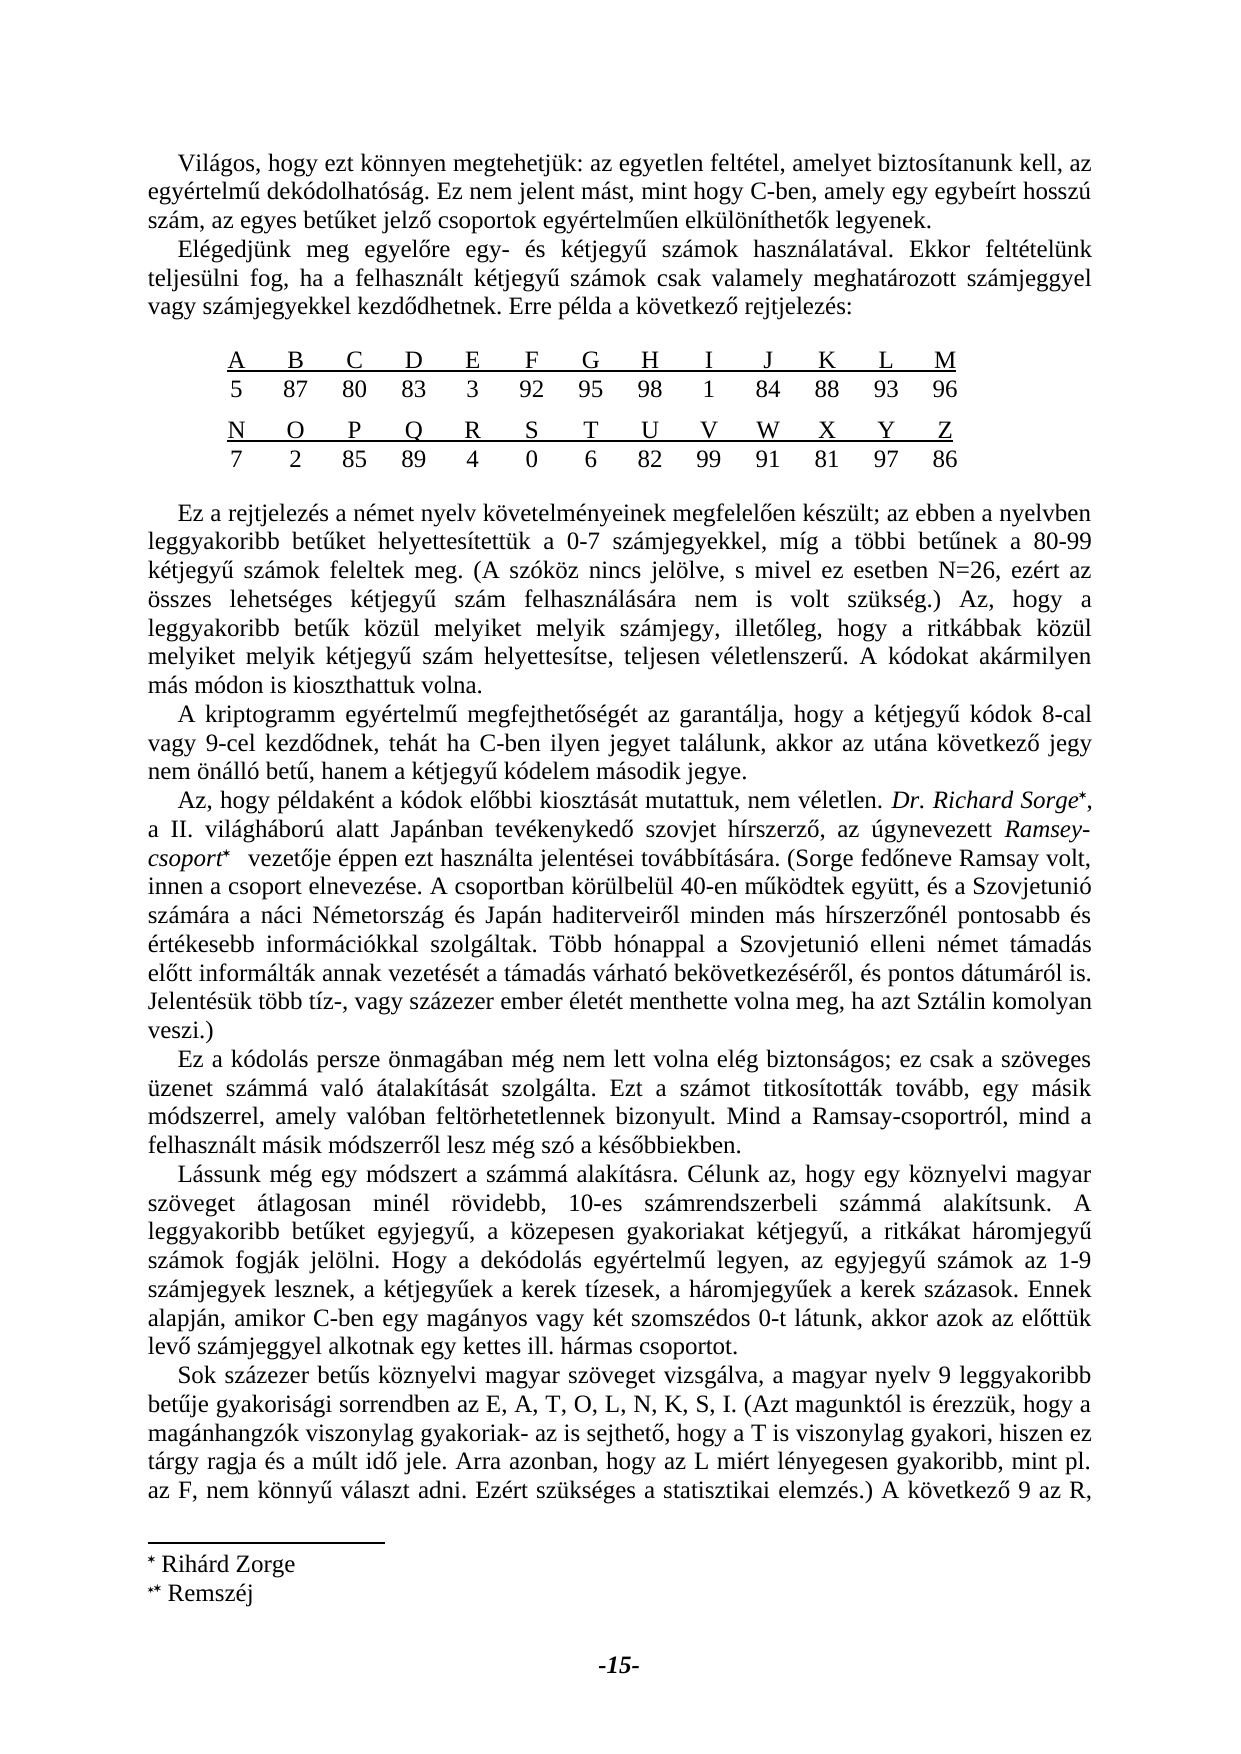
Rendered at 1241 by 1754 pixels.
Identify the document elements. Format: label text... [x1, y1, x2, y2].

text 5 87 80 83 3 92 95 98 1 84 88 93 96 [148, 374, 1093, 403]
text Lássunk még egy módszert a számmá alakításra. Célunk az, hogy egy köznyelvi magyar szöveget átlagosan minél rövidebb, 10-es számrendszerbeli számmá alakítsunk. A leggyakoribb betűket egyjegyű, a közepesen gyakoriakat kétjegyű, a ritkákat háromjegyű számok fogják jelölni. Hogy a dekódolás egyértelmű legyen, az egyjegyű számok az 1-9 számjegyek lesznek, a kétjegyűek a kerek tízesek, a háromjegyűek a kerek százasok. Ennek alapján, amikor C-ben egy magányos vagy két szomszédos 0-t látunk, akkor azok az előttük levő számjeggyel alkotnak egy kettes ill. hármas csoportot. [148, 1159, 1093, 1360]
text Világos, hogy ezt könnyen megtehetjük: az egyetlen feltétel, amelyet biztosítanunk kell, az egyértelmű dekódolhatóság. Ez nem jelent mást, mint hogy C-ben, amely egy egybeírt hosszú szám, az egyes betűket jelző csoportok egyértelműen elkülöníthetők legyenek. [148, 148, 1093, 234]
text Rihárd Zorge [148, 1549, 1093, 1578]
text 7 2 85 89 4 0 6 82 99 91 81 97 86 [148, 444, 1093, 473]
text Elégedjünk meg egyelőre egy- és kétjegyű számok használatával. Ekkor feltételünk teljesülni fog, ha a felhasznált kétjegyű számok csak valamely meghatározott számjeggyel vagy számjegyekkel kezdődhetnek. Erre példa a következő rejtjelezés: [148, 234, 1093, 320]
text A B C D E F G H I J K L M [148, 345, 1093, 374]
text A kriptogramm egyértelmű megfejthetőségét az garantálja, hogy a kétjegyű kódok 8-cal vagy 9-cel kezdődnek, tehát ha C-ben ilyen jegyet találunk, akkor az utána következő jegy nem önálló betű, hanem a kétjegyű kódelem második jegye. [148, 699, 1093, 785]
text Sok százezer betűs köznyelvi magyar szöveget vizsgálva, a magyar nyelv 9 leggyakoribb betűje gyakorisági sorrendben az E, A, T, O, L, N, K, S, I. (Azt magunktól is érezzük, hogy a magánhangzók viszonylag gyakoriak- az is sejthető, hogy a T is viszonylag gyakori, hiszen ez tárgy ragja és a múlt idő jele. Arra azonban, hogy az L miért lényegesen gyakoribb, mint pl. az F, nem könnyű választ adni. Ezért szükséges a statisztikai elemzés.) A következő 9 az R, [148, 1360, 1093, 1504]
text N O P Q R S T U V W X Y Z [148, 415, 1093, 444]
text Ez a kódolás persze önmagában még nem lett volna elég biztonságos; ez csak a szöveges üzenet számmá való átalakítását szolgálta. Ezt a számot titkosították tovább, egy másik módszerrel, amely valóban feltörhetetlennek bizonyult. Mind a Ramsay-csoportról, mind a felhasznált másik módszerről lesz még szó a későbbiekben. [148, 1044, 1093, 1159]
text Az, hogy példaként a kódok előbbi kiosztását mutattuk, nem véletlen. Dr. Richard Sorge, a II. világháború alatt Japánban tevékenykedő szovjet hírszerző, az úgynevezett Ramsey-csoport vezetője éppen ezt használta jelentései továbbítására. (Sorge fedőneve Ramsay volt, innen a csoport elnevezése. A csoportban körülbelül 40-en működtek együtt, és a Szovjetunió számára a náci Németország és Japán haditerveiről minden más hírszerzőnél pontosabb és értékesebb információkkal szolgáltak. Több hónappal a Szovjetunió elleni német támadás előtt informálták annak vezetését a támadás várható bekövetkezéséről, és pontos dátumáról is. Jelentésük több tíz-, vagy százezer ember életét menthette volna meg, ha azt Sztálin komolyan veszi.) [148, 785, 1093, 1044]
text  Remszéj [148, 1578, 1093, 1606]
text Ez a rejtjelezés a német nyelv követelményeinek megfelelően készült; az ebben a nyelvben leggyakoribb betűket helyettesítettük a 0-7 számjegyekkel, míg a többi betűnek a 80-99 kétjegyű számok feleltek meg. (A szóköz nincs jelölve, s mivel ez esetben N=26, ezért az összes lehetséges kétjegyű szám felhasználására nem is volt szükség.) Az, hogy a leggyakoribb betűk közül melyiket melyik számjegy, illetőleg, hogy a ritkábbak közül melyiket melyik kétjegyű szám helyettesítse, teljesen véletlenszerű. A kódokat akármilyen más módon is kioszthattuk volna. [148, 498, 1093, 699]
